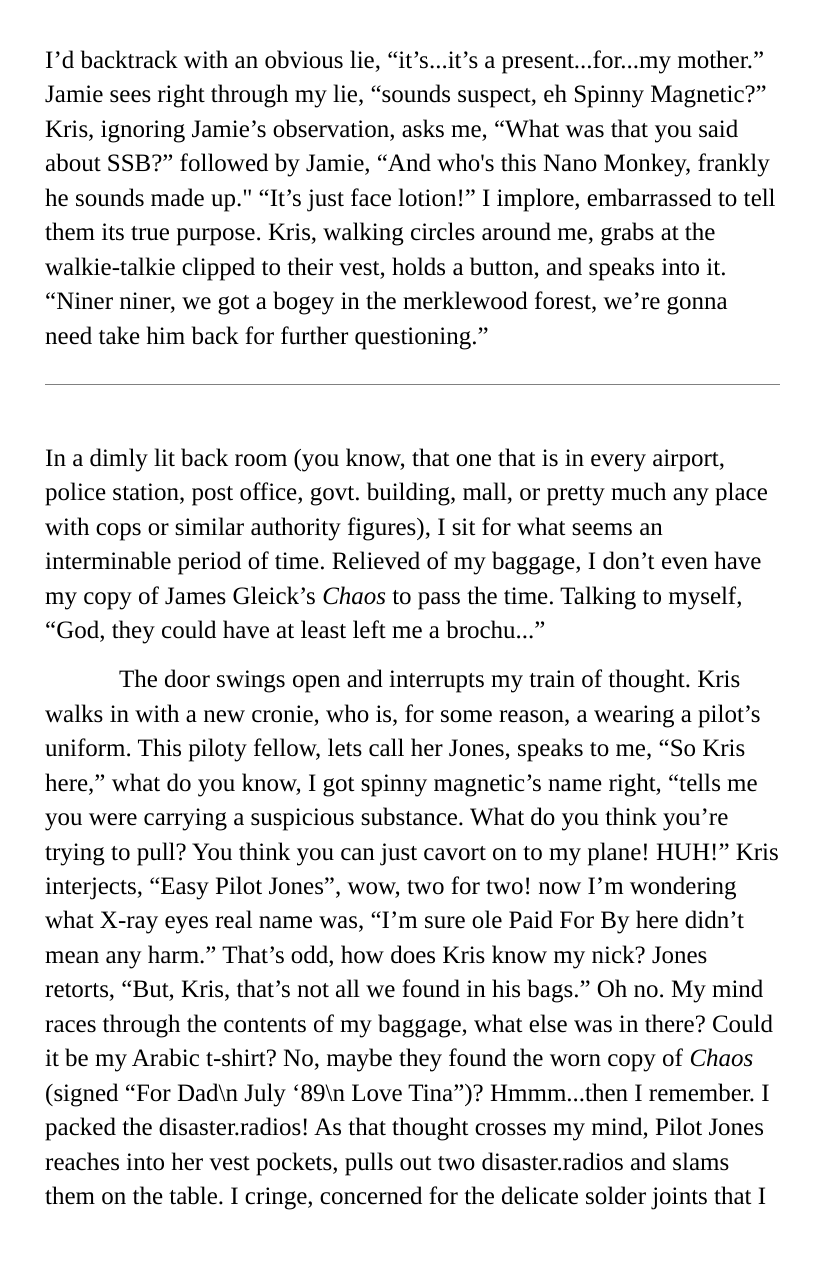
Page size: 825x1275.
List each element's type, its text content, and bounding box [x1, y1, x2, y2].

text I’d backtrack with an obvious lie, “it’s...it’s a present...for...my mother.” Jamie sees right through my lie, “sounds suspect, eh Spinny Magnetic?” Kris, ignoring Jamie’s observation, asks me, “What was that you said about SSB?” followed by Jamie, “And who's this Nano Monkey, frankly he sounds made up." “It’s just face lotion!” I implore, embarrassed to tell them its true purpose. Kris, walking circles around me, grabs at the walkie-talkie clipped to their vest, holds a button, and speaks into it. “Niner niner, we got a bogey in the merklewood forest, we’re gonna need take him back for further questioning.” [45, 45, 780, 349]
text The door swings open and interrupts my train of thought. Kris walks in with a new cronie, who is, for some reason, a wearing a pilot’s uniform. This piloty fellow, lets call her Jones, speaks to me, “So Kris here,” what do you know, I got spinny magnetic’s name right, “tells me you were carrying a suspicious substance. What do you think you’re trying to pull? You think you can just cavort on to my plane! HUH!” Kris interjects, “Easy Pilot Jones”, wow, two for two! now I’m wondering what X-ray eyes real name was, “I’m sure ole Paid For By here didn’t mean any harm.” That’s odd, how does Kris know my nick? Jones retorts, “But, Kris, that’s not all we found in his bags.” Oh no. My mind races through the contents of my baggage, what else was in there? Could it be my Arabic t-shirt? No, maybe they found the worn copy of Chaos (signed “For Dad\n July ‘89\n Love Tina”)? Hmmm...then I remember. I packed the disaster.radios! As that thought crosses my mind, Pilot Jones reaches into her vest pockets, pulls out two disaster.radios and slams them on the table. I cringe, concerned for the delicate solder joints that I [45, 664, 780, 1210]
text In a dimly lit back room (you know, that one that is in every airport, police station, post office, govt. building, mall, or pretty much any place with cops or similar authority figures), I sit for what seems an interminable period of time. Relieved of my baggage, I don’t even have my copy of James Gleick’s Chaos to pass the time. Talking to myself, “God, they could have at least left me a brochu...” [45, 443, 780, 644]
